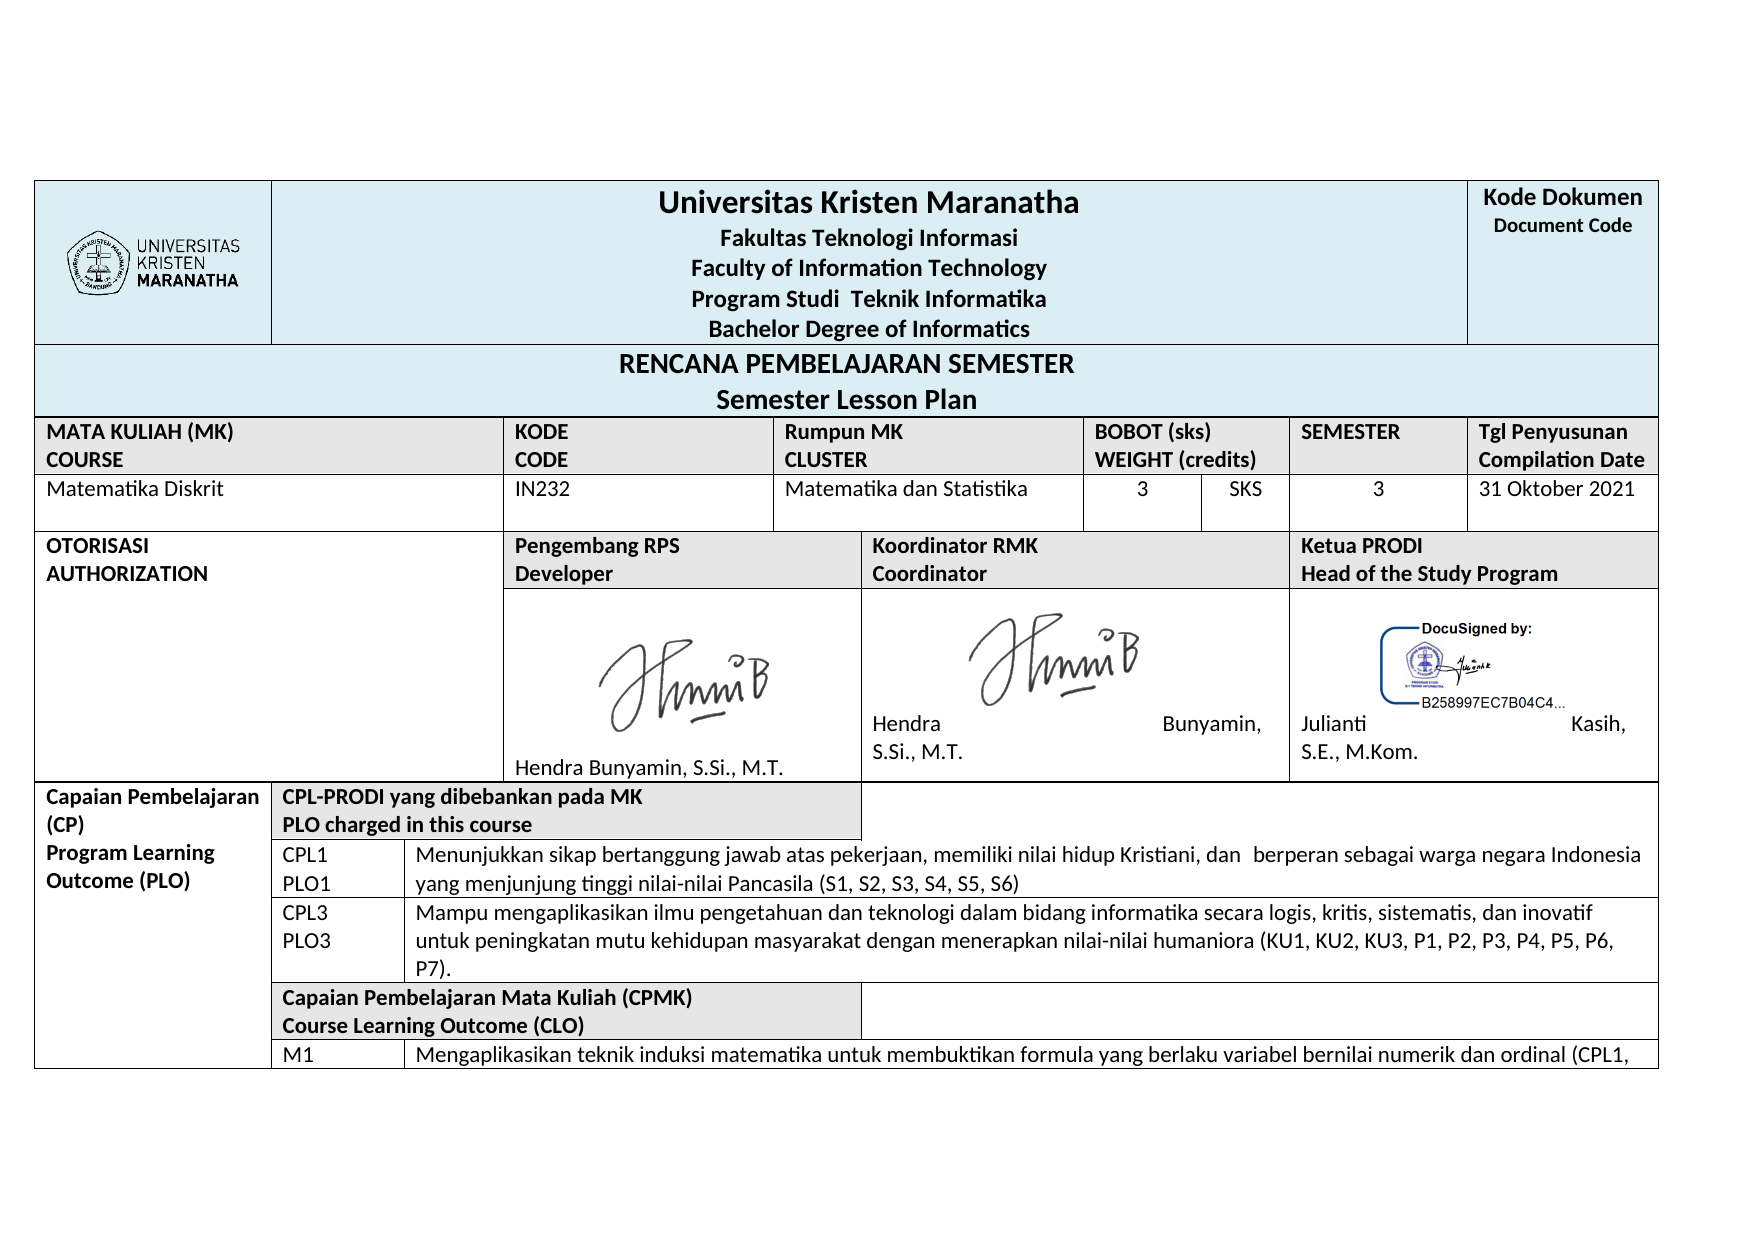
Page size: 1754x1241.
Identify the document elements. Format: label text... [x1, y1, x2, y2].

table_cell Mengaplikasikan teknik induksi matematika untuk membuktikan formula yang berlaku variabel bernilai numerik dan ordinal (CPL1, [405, 1040, 1658, 1068]
picture [949, 600, 1163, 728]
table_cell Hendra Bunyamin, S.Si., M.T. [862, 589, 1289, 781]
table_cell Capaian Pembelajaran (CP) Program Learning Outcome (PLO) [35, 783, 271, 1068]
table_cell Koordinator RMK Coordinator [862, 532, 1289, 588]
table_cell CPL1 PLO1 [272, 840, 404, 897]
table_cell Pengembang RPS Developer [504, 532, 861, 588]
table_cell BOBOT (sks) WEIGHT (credits) [1084, 418, 1289, 473]
table_cell SEMESTER [1290, 418, 1467, 473]
table_cell 3 [1084, 475, 1201, 531]
table_cell CPL3 PLO3 [272, 898, 404, 982]
table_cell [862, 783, 1658, 838]
table_cell Hendra Bunyamin, S.Si., M.T. [504, 589, 861, 781]
picture [579, 626, 793, 754]
table_cell Mampu mengaplikasikan ilmu pengetahuan dan teknologi dalam bidang informatika secara logis, kritis, sistematis, dan inovatif untuk peningkatan mutu kehidupan masyarakat dengan menerapkan nilai-nilai humaniora (KU1, KU2, KU3, P1, P2, P3, P4, P5, P6, P7). [405, 898, 1658, 982]
table_cell MATA KULIAH (MK) COURSE [35, 418, 503, 473]
table_cell [862, 983, 1658, 1039]
table_cell KODE CODE [504, 418, 773, 473]
table_cell 3 [1290, 475, 1467, 531]
picture [1375, 618, 1572, 718]
table_cell Ketua PRODI Head of the Study Program [1290, 532, 1658, 588]
table_cell IN232 [504, 475, 773, 531]
table_header Universitas Kristen Maranatha Fakultas Teknologi Informasi Faculty of Information Technology Program Studi Teknik Informatika Bachelor Degree of Informatics [272, 181, 1467, 344]
table_cell 31 Oktober 2021 [1468, 475, 1658, 531]
table_cell Tgl Penyusunan Compilation Date [1468, 418, 1658, 473]
table_cell Matematika dan Statistika [774, 475, 1083, 531]
table_cell Capaian Pembelajaran Mata Kuliah (CPMK) Course Learning Outcome (CLO) [272, 983, 861, 1039]
table_cell M1 [272, 1040, 404, 1068]
table_header [35, 181, 271, 344]
table_header Kode Dokumen Document Code [1468, 181, 1658, 344]
picture [46, 210, 260, 316]
table_cell SKS [1202, 475, 1289, 531]
table_cell OTORISASI AUTHORIZATION [35, 532, 503, 781]
table_cell Rumpun MK CLUSTER [774, 418, 1083, 473]
table_cell Julianti Kasih, S.E., M.Kom. [1290, 589, 1658, 781]
table_cell Matematika Diskrit [35, 475, 503, 531]
table_cell Menunjukkan sikap bertanggung jawab atas pekerjaan, memiliki nilai hidup Kristiani, dan berperan sebagai warga negara Indonesia yang menjunjung tinggi nilai-nilai Pancasila (S1, S2, S3, S4, S5, S6) [405, 840, 1658, 897]
table_cell RENCANA PEMBELAJARAN SEMESTER Semester Lesson Plan [35, 345, 1658, 416]
table_cell CPL-PRODI yang dibebankan pada MK PLO charged in this course [272, 783, 861, 838]
